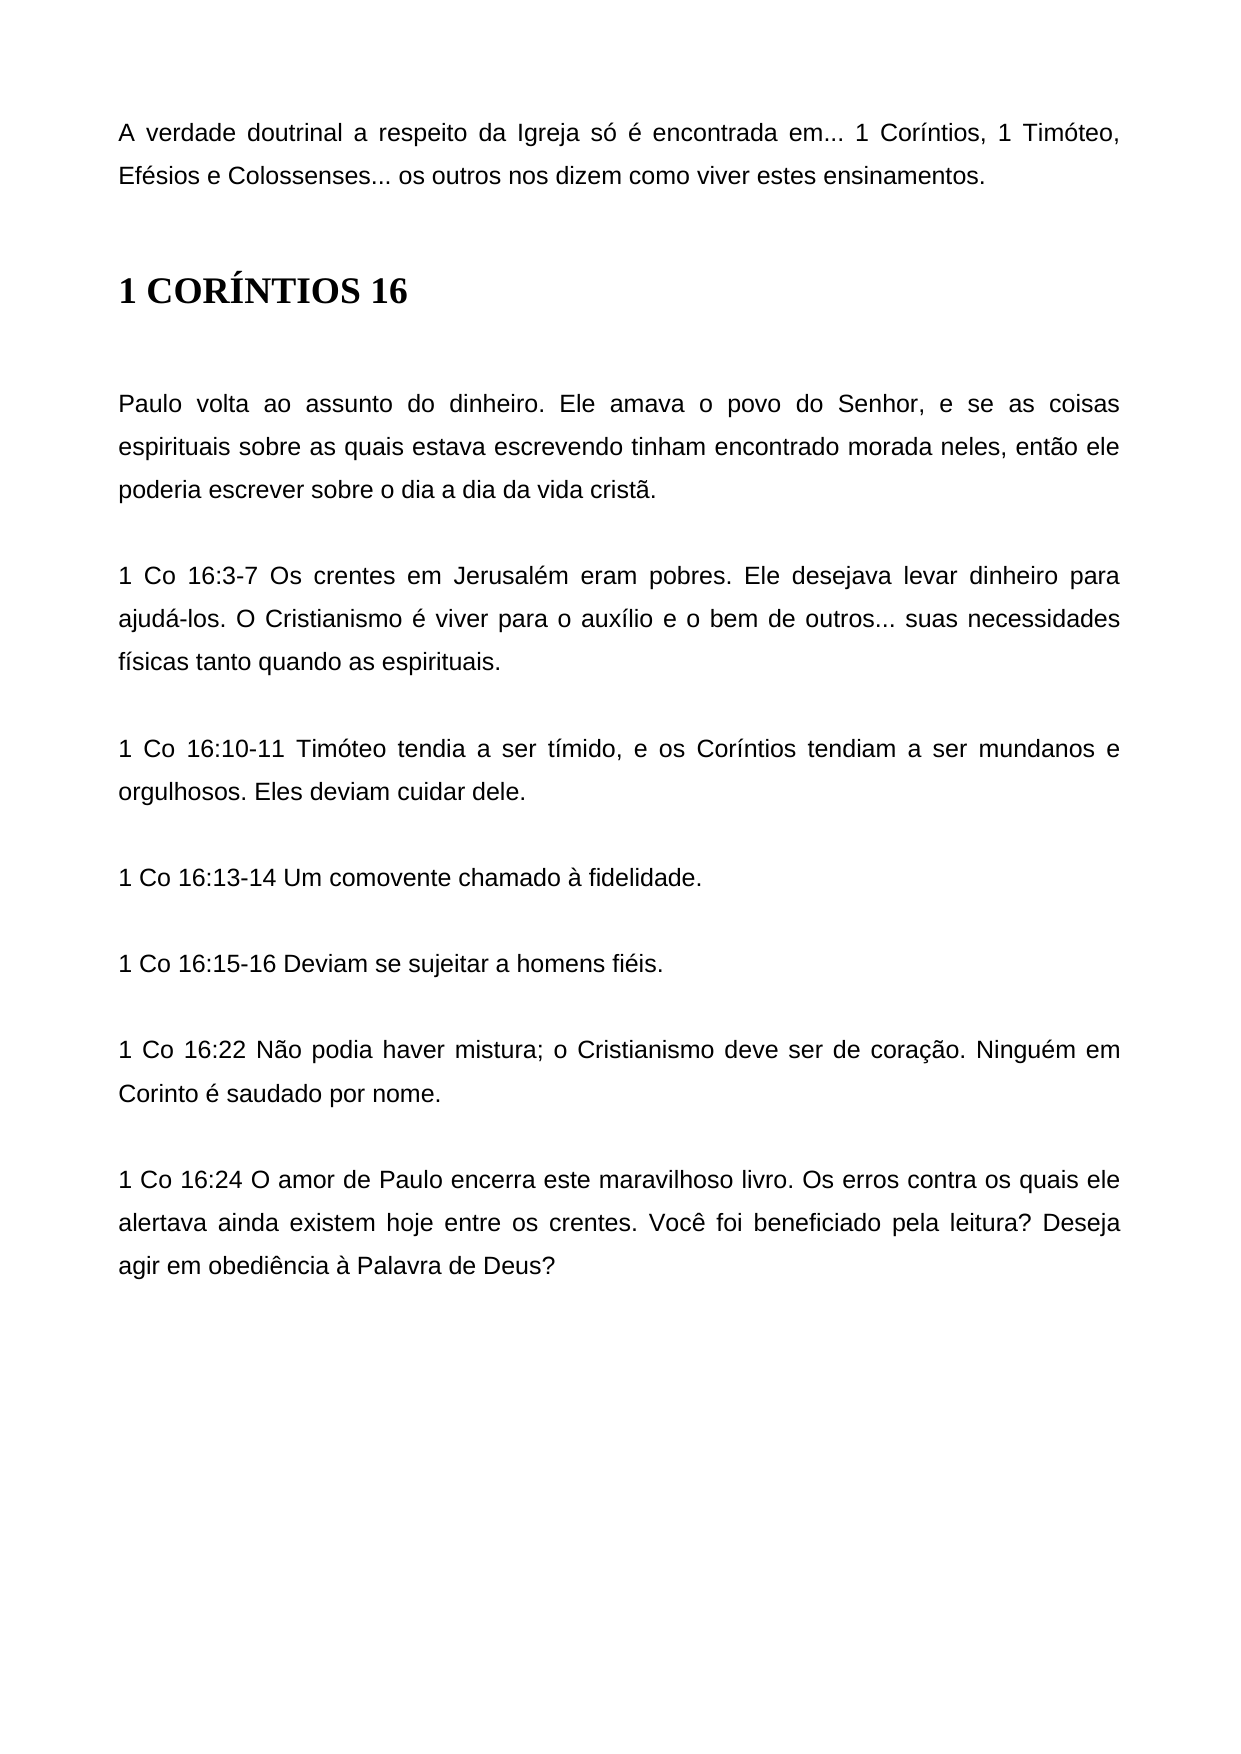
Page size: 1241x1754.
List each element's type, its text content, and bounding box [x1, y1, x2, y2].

text 1 Co 16:3-7 Os crentes em Jerusalém eram pobres. Ele desejava levar dinheiro para ajudá-los. O Cristianismo é viver para o auxílio e o bem de outros... suas necessidades físicas tanto quando as espirituais. [118, 561, 1122, 676]
subtitle 1 CORÍNTIOS 16 [118, 268, 1122, 311]
text Paulo volta ao assunto do dinheiro. Ele amava o povo do Senhor, e se as coisas espirituais sobre as quais estava escrevendo tinham encontrado morada neles, então ele poderia escrever sobre o dia a dia da vida cristã. [118, 389, 1122, 504]
text 1 Co 16:24 O amor de Paulo encerra este maravilhoso livro. Os erros contra os quais ele alertava ainda existem hoje entre os crentes. Você foi beneficiado pela leitura? Deseja agir em obediência à Palavra de Deus? [118, 1165, 1122, 1280]
text 1 Co 16:13-14 Um comovente chamado à fidelidade. [118, 863, 1122, 892]
text 1 Co 16:22 Não podia haver mistura; o Cristianismo deve ser de coração. Ninguém em Corinto é saudado por nome. [118, 1036, 1122, 1107]
text A verdade doutrinal a respeito da Igreja só é encontrada em... 1 Coríntios, 1 Timóteo, Efésios e Colossenses... os outros nos dizem como viver estes ensinamentos. [118, 118, 1122, 190]
text 1 Co 16:10-11 Timóteo tendia a ser tímido, e os Coríntios tendiam a ser mundanos e orgulhosos. Eles deviam cuidar dele. [118, 734, 1122, 806]
text 1 Co 16:15-16 Deviam se sujeitar a homens fiéis. [118, 949, 1122, 978]
